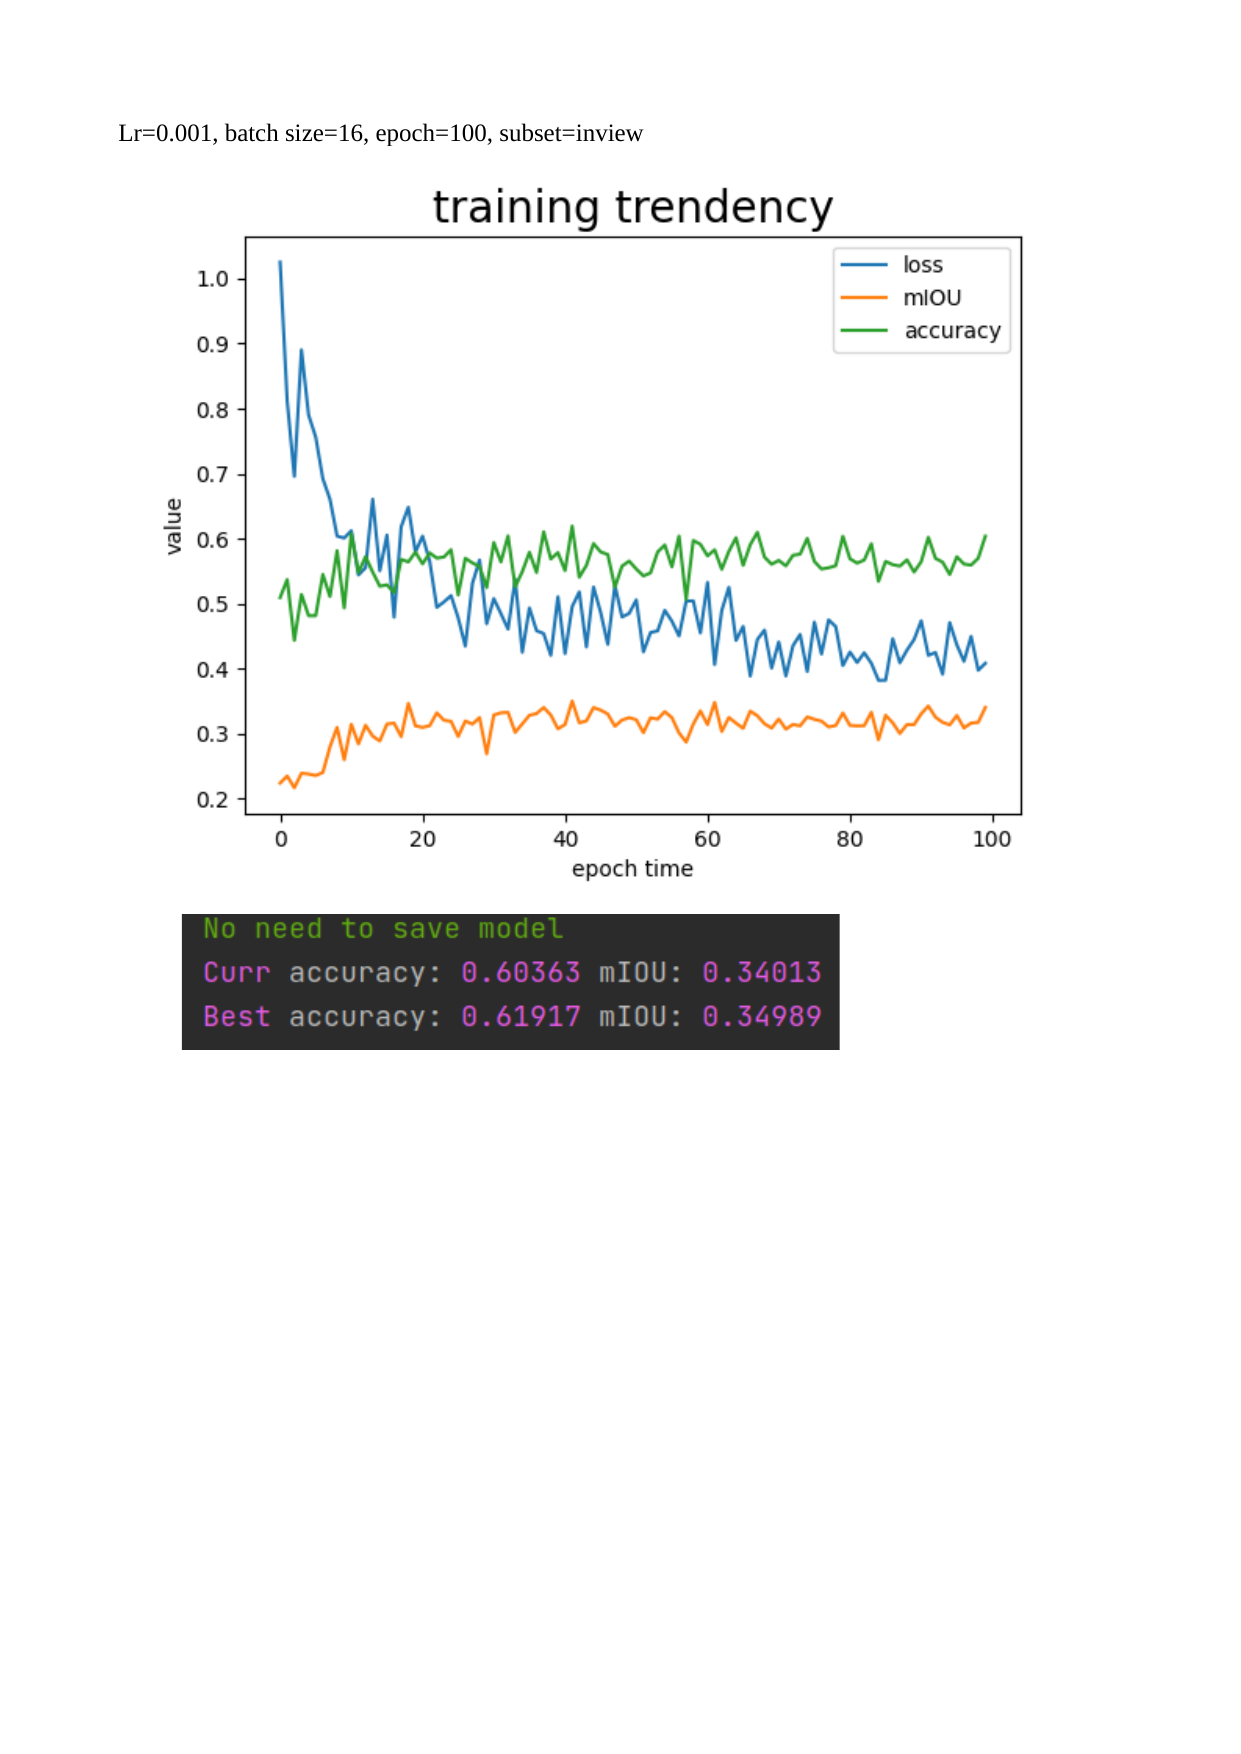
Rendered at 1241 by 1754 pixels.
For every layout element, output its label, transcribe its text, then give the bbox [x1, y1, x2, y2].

picture [181, 914, 840, 1050]
picture [120, 146, 1121, 897]
text Lr=0.001, batch size=16, epoch=100, subset=inview [118, 118, 1122, 147]
